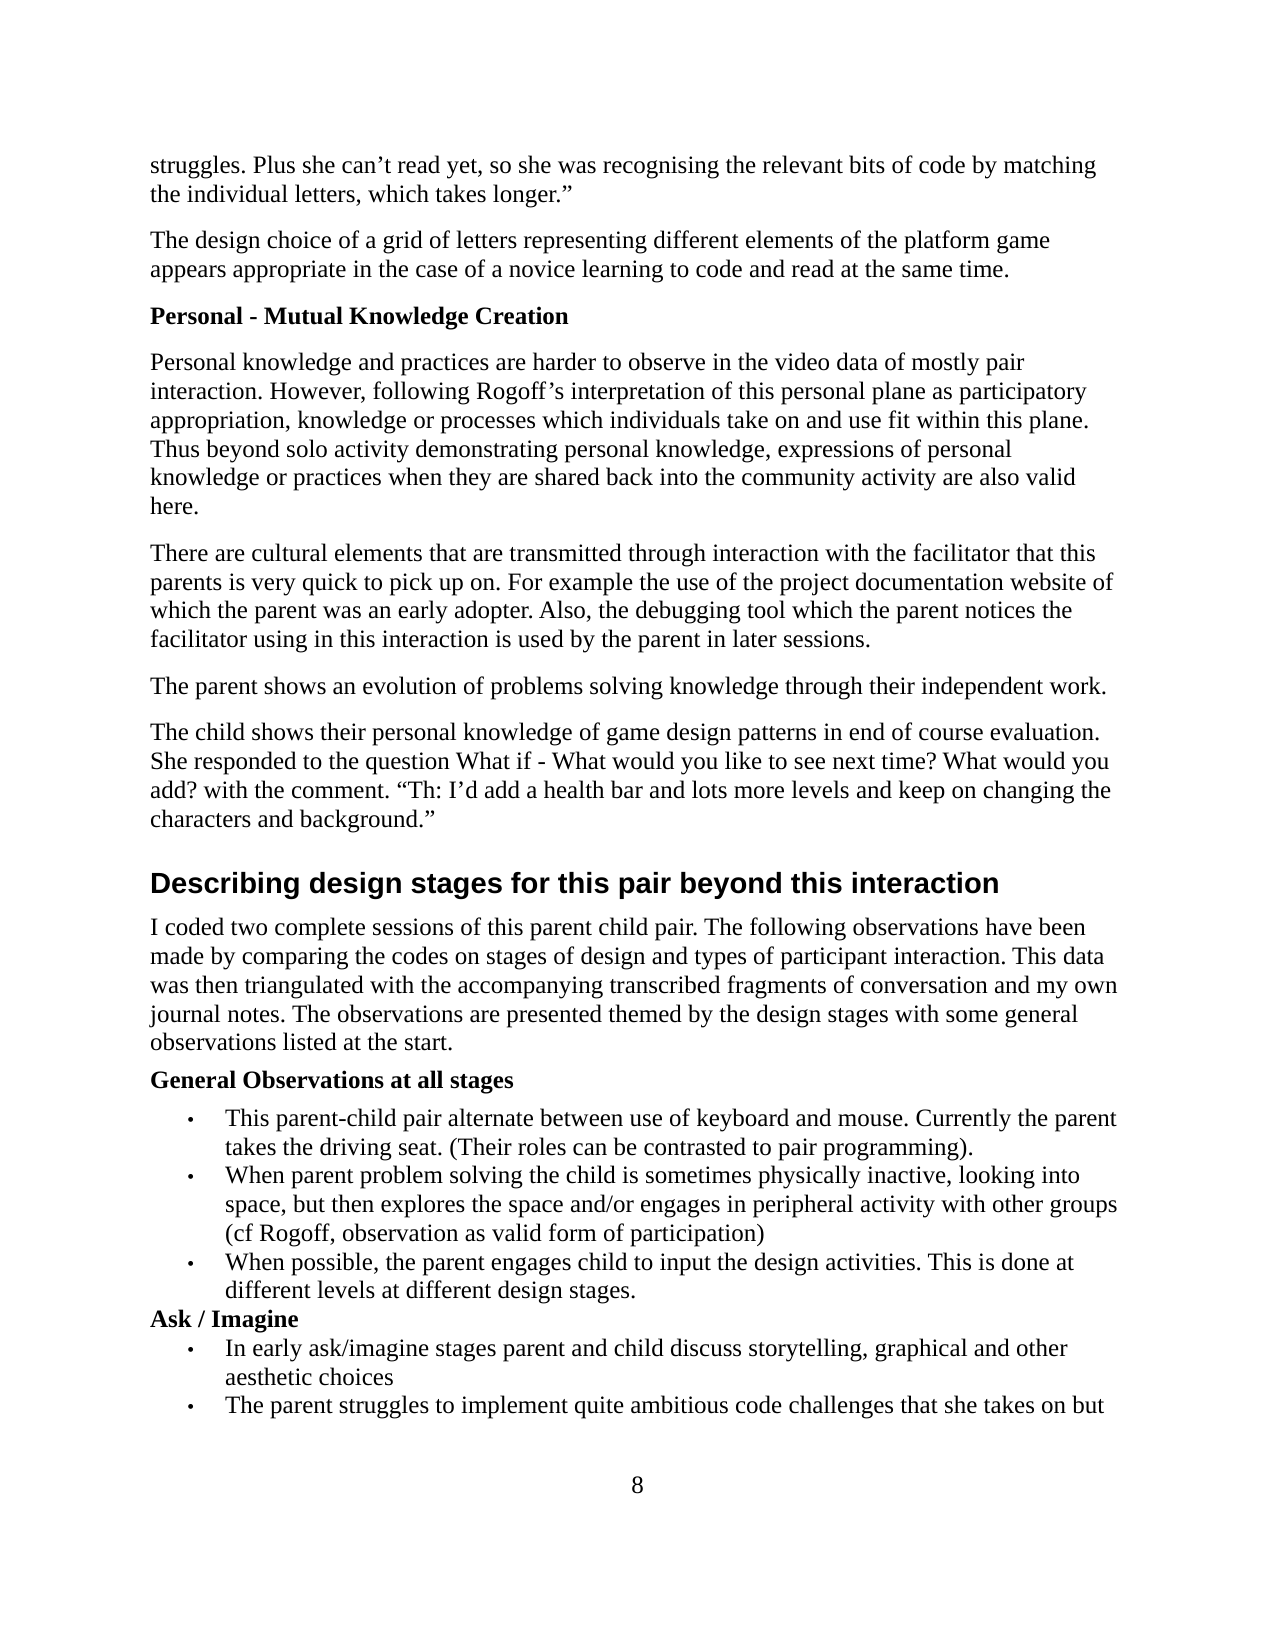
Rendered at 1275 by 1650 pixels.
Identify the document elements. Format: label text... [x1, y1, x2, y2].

text Personal knowledge and practices are harder to observe in the video data of mostly pair interaction. However, following Rogoff’s interpretation of this personal plane as participatory appropriation, knowledge or processes which individuals take on and use fit within this plane. Thus beyond solo activity demonstrating personal knowledge, expressions of personal knowledge or practices when they are shared back into the community activity are also valid here. [150, 347, 1125, 520]
text struggles. Plus she can’t read yet, so she was recognising the relevant bits of code by matching the individual letters, which takes longer.” [150, 150, 1125, 207]
text There are cultural elements that are transmitted through interaction with the facilitator that this parents is very quick to pick up on. For example the use of the project documentation website of which the parent was an early adopter. Also, the debugging tool which the parent notices the facilitator using in this interaction is used by the parent in later sessions. [150, 538, 1125, 653]
text The child shows their personal knowledge of game design patterns in end of course evaluation. She responded to the question What if - What would you like to see next time? What would you add? with the comment. “Th: I’d add a health bar and lots more levels and keep on changing the characters and background.” [150, 717, 1125, 832]
text Ask / Imagine [150, 1304, 1125, 1333]
list When possible, the parent engages child to input the design activities. This is done at different levels at different design stages. [187, 1247, 1125, 1304]
text The design choice of a grid of letters representing different elements of the platform game appears appropriate in the case of a novice learning to code and read at the same time. [150, 225, 1125, 283]
text General Observations at all stages [150, 1065, 1125, 1094]
text I coded two complete sessions of this parent child pair. The following observations have been made by comparing the codes on stages of design and types of participant interaction. This data was then triangulated with the accompanying transcribed fragments of conversation and my own journal notes. The observations are presented themed by the design stages with some general observations listed at the start. [150, 912, 1125, 1056]
text Personal - Mutual Knowledge Creation [150, 301, 1125, 329]
text The parent shows an evolution of problems solving knowledge through their independent work. [150, 671, 1125, 699]
subtitle Describing design stages for this pair beyond this interaction [150, 866, 1125, 900]
list In early ask/imagine stages parent and child discuss storytelling, graphical and other aesthetic choices [187, 1333, 1125, 1390]
list When parent problem solving the child is sometimes physically inactive, looking into space, but then explores the space and/or engages in peripheral activity with other groups (cf Rogoff, observation as valid form of participation) [187, 1160, 1125, 1247]
list The parent struggles to implement quite ambitious code challenges that she takes on but [187, 1390, 1125, 1419]
list This parent-child pair alternate between use of keyboard and mouse. Currently the parent takes the driving seat. (Their roles can be contrasted to pair programming). [187, 1103, 1125, 1160]
